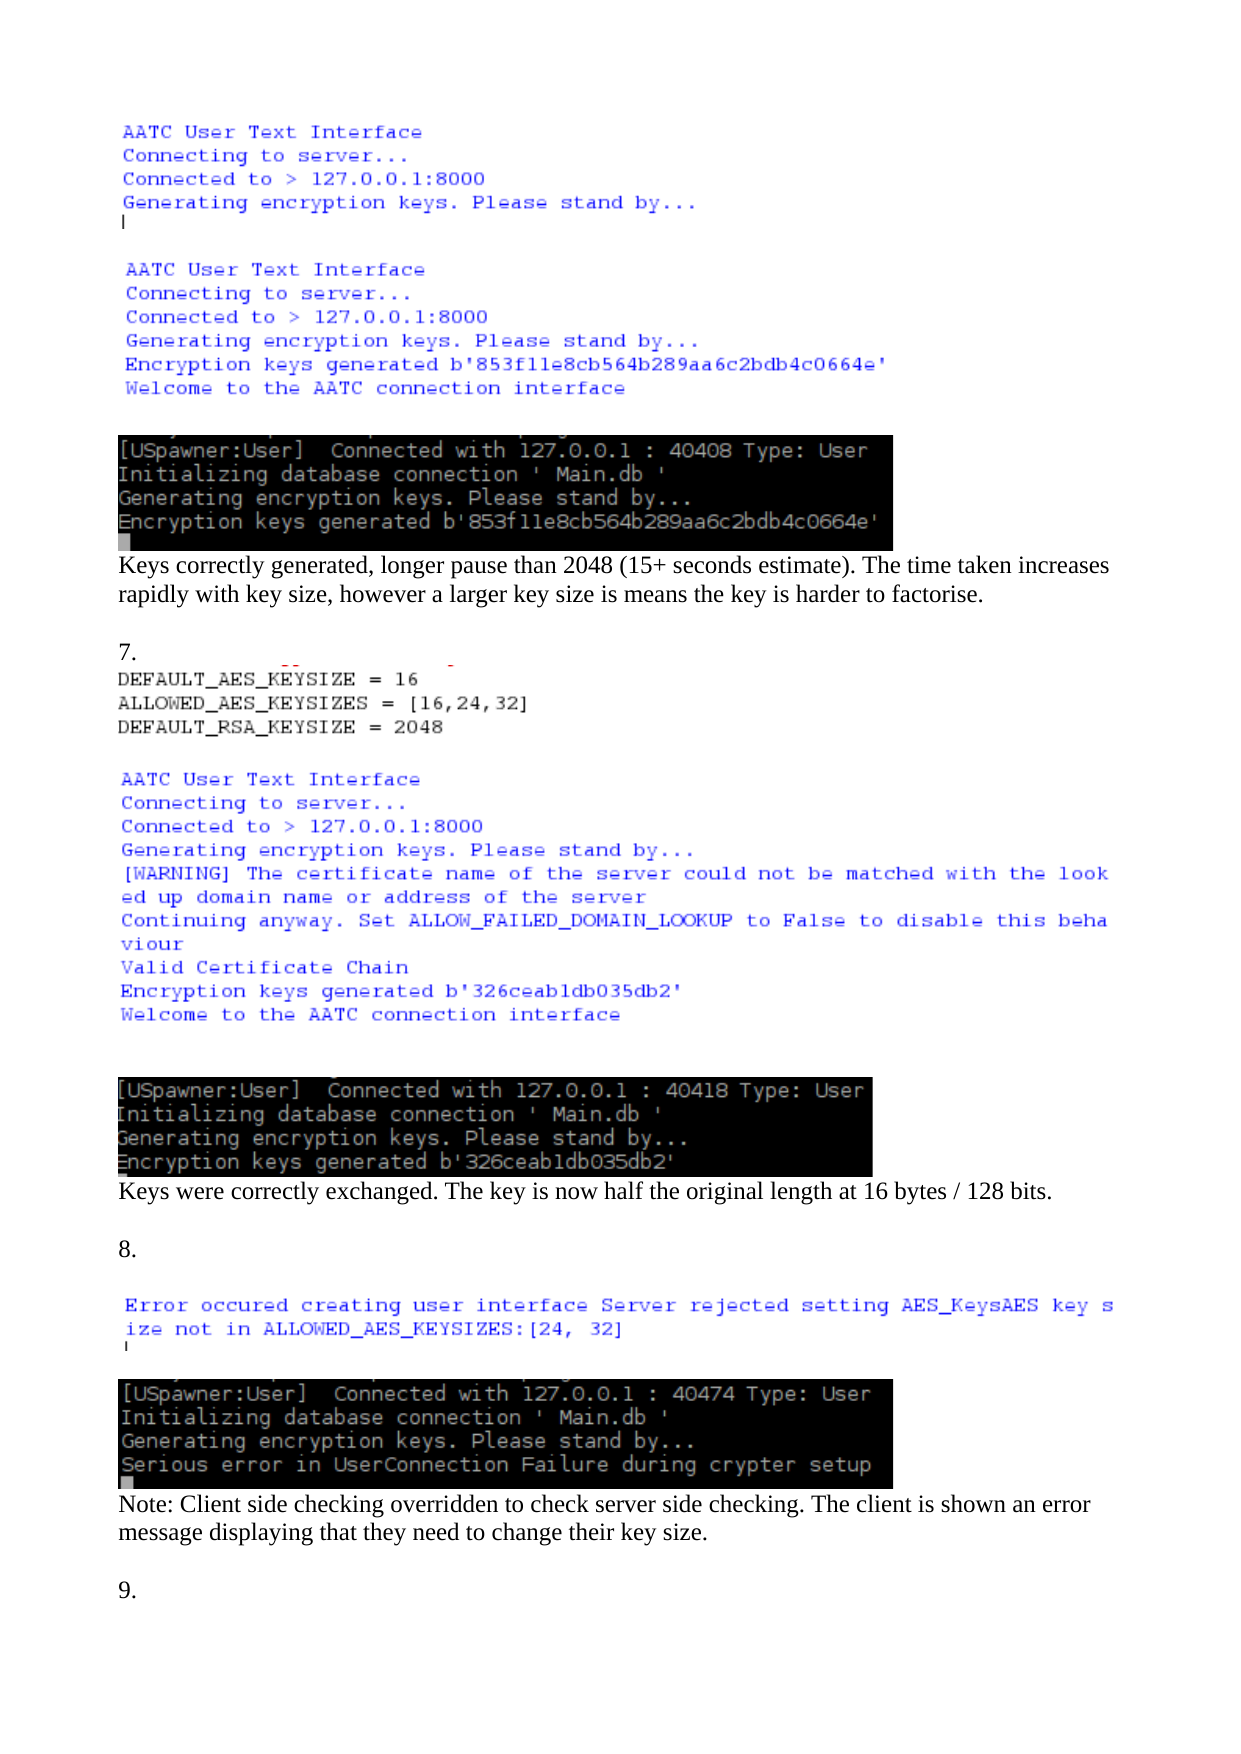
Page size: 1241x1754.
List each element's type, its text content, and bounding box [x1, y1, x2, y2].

picture [118, 771, 1112, 1049]
picture [118, 435, 894, 551]
picture [121, 1291, 1119, 1351]
text 7. [118, 637, 1122, 666]
picture [118, 257, 909, 407]
text Keys correctly generated, longer pause than 2048 (15+ seconds estimate). The time taken increases rapidly with key size, however a larger key size is means the key is harder to factorise. [118, 435, 1122, 608]
text 8. [118, 1234, 1122, 1262]
text Keys were correctly exchanged. The key is now half the original length at 16 bytes / 128 bits. [118, 1078, 1122, 1205]
picture [118, 1379, 894, 1489]
text 9. [118, 1575, 1122, 1604]
picture [118, 1077, 873, 1177]
text Note: Client side checking overridden to check server side checking. The client is shown an error message displaying that they need to change their key size. [118, 1379, 1122, 1546]
picture [118, 665, 540, 743]
picture [118, 118, 714, 229]
